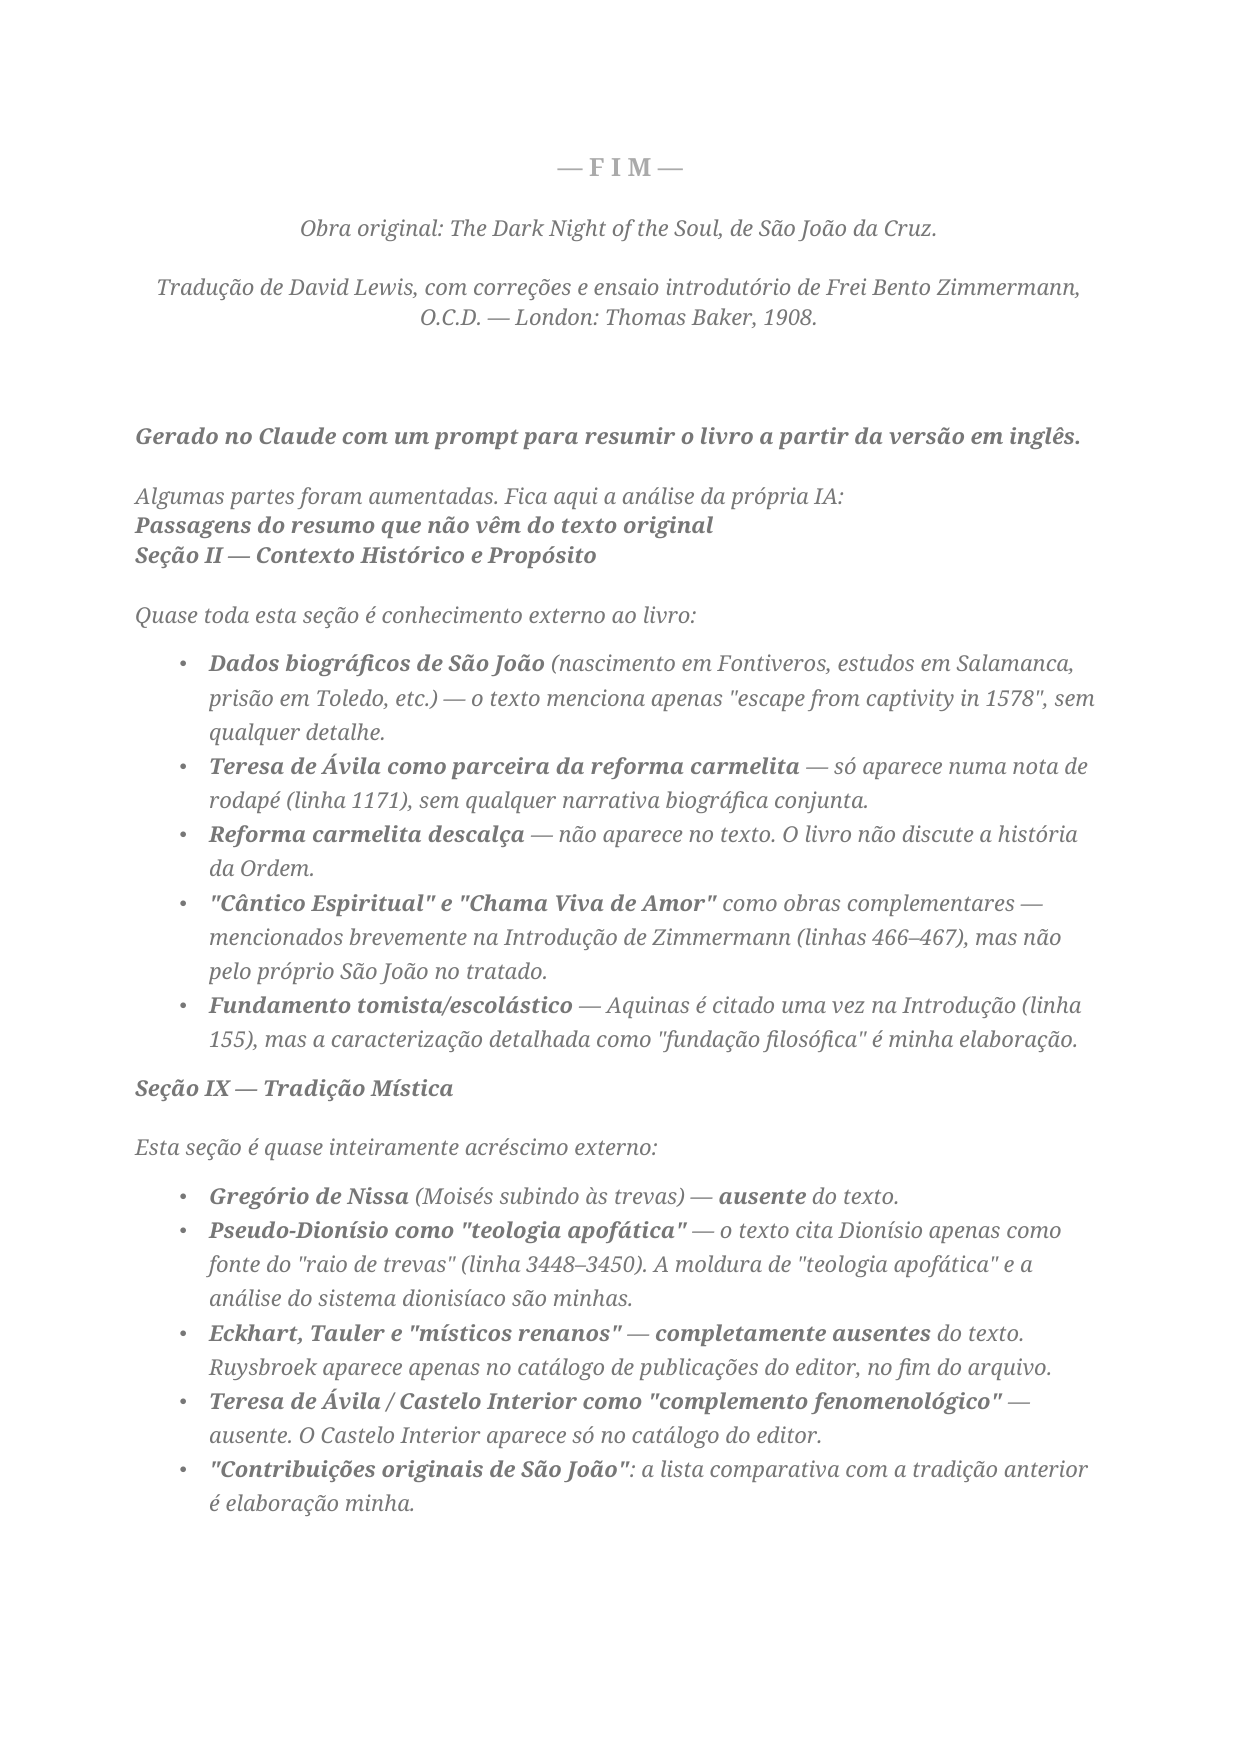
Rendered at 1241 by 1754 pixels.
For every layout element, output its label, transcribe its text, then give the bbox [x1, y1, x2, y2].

subtitle Passagens do resumo que não vêm do texto original [135, 511, 1105, 540]
subtitle Seção II — Contexto Histórico e Propósito [135, 540, 1105, 570]
text Algumas partes foram aumentadas. Fica aqui a análise da própria IA: [135, 451, 1105, 511]
list Pseudo-Dionísio como "teologia apofática" — o texto cita Dionísio apenas como fonte do "raio de trevas" (linha 3448–3450). A moldura de "teologia apofática" e a análise do sistema dionisíaco são minhas. [179, 1215, 1105, 1313]
list "Contribuições originais de São João": a lista comparativa com a tradição anterior é elaboração minha. [179, 1454, 1105, 1518]
list Fundamento tomista/escolástico — Aquinas é citado uma vez na Introdução (linha 155), mas a caracterização detalhada como "fundação filosófica" é minha elaboração. [179, 990, 1105, 1054]
text Tradução de David Lewis, com correções e ensaio introdutório de Frei Bento Zimmermann, O.C.D. — London: Thomas Baker, 1908. [135, 272, 1105, 332]
text — F I M — [135, 150, 1105, 184]
text Quase toda esta seção é conhecimento externo ao livro: [135, 599, 1105, 629]
text Obra original: The Dark Night of the Soul, de São João da Cruz. [135, 213, 1105, 243]
list Teresa de Ávila / Castelo Interior como "complemento fenomenológico" — ausente. O Castelo Interior aparece só no catálogo do editor. [179, 1386, 1105, 1450]
list Gregório de Nissa (Moisés subindo às trevas) — ausente do texto. [179, 1181, 1105, 1211]
subtitle Seção IX — Tradição Mística [135, 1073, 1105, 1103]
text Esta seção é quase inteiramente acréscimo externo: [135, 1132, 1105, 1162]
list Dados biográficos de São João (nascimento em Fontiveros, estudos em Salamanca, prisão em Toledo, etc.) — o texto menciona apenas "escape from captivity in 1578", sem qualquer detalhe. [179, 648, 1105, 746]
list Teresa de Ávila como parceira da reforma carmelita — só aparece numa nota de rodapé (linha 1171), sem qualquer narrativa biográfica conjunta. [179, 751, 1105, 815]
list Eckhart, Tauler e "místicos renanos" — completamente ausentes do texto. Ruysbroek aparece apenas no catálogo de publicações do editor, no fim do arquivo. [179, 1318, 1105, 1382]
text Gerado no Claude com um prompt para resumir o livro a partir da versão em inglês. [135, 421, 1105, 451]
list Reforma carmelita descalça — não aparece no texto. O livro não discute a história da Ordem. [179, 819, 1105, 883]
list "Cântico Espiritual" e "Chama Viva de Amor" como obras complementares — mencionados brevemente na Introdução de Zimmermann (linhas 466–467), mas não pelo próprio São João no tratado. [179, 887, 1105, 986]
